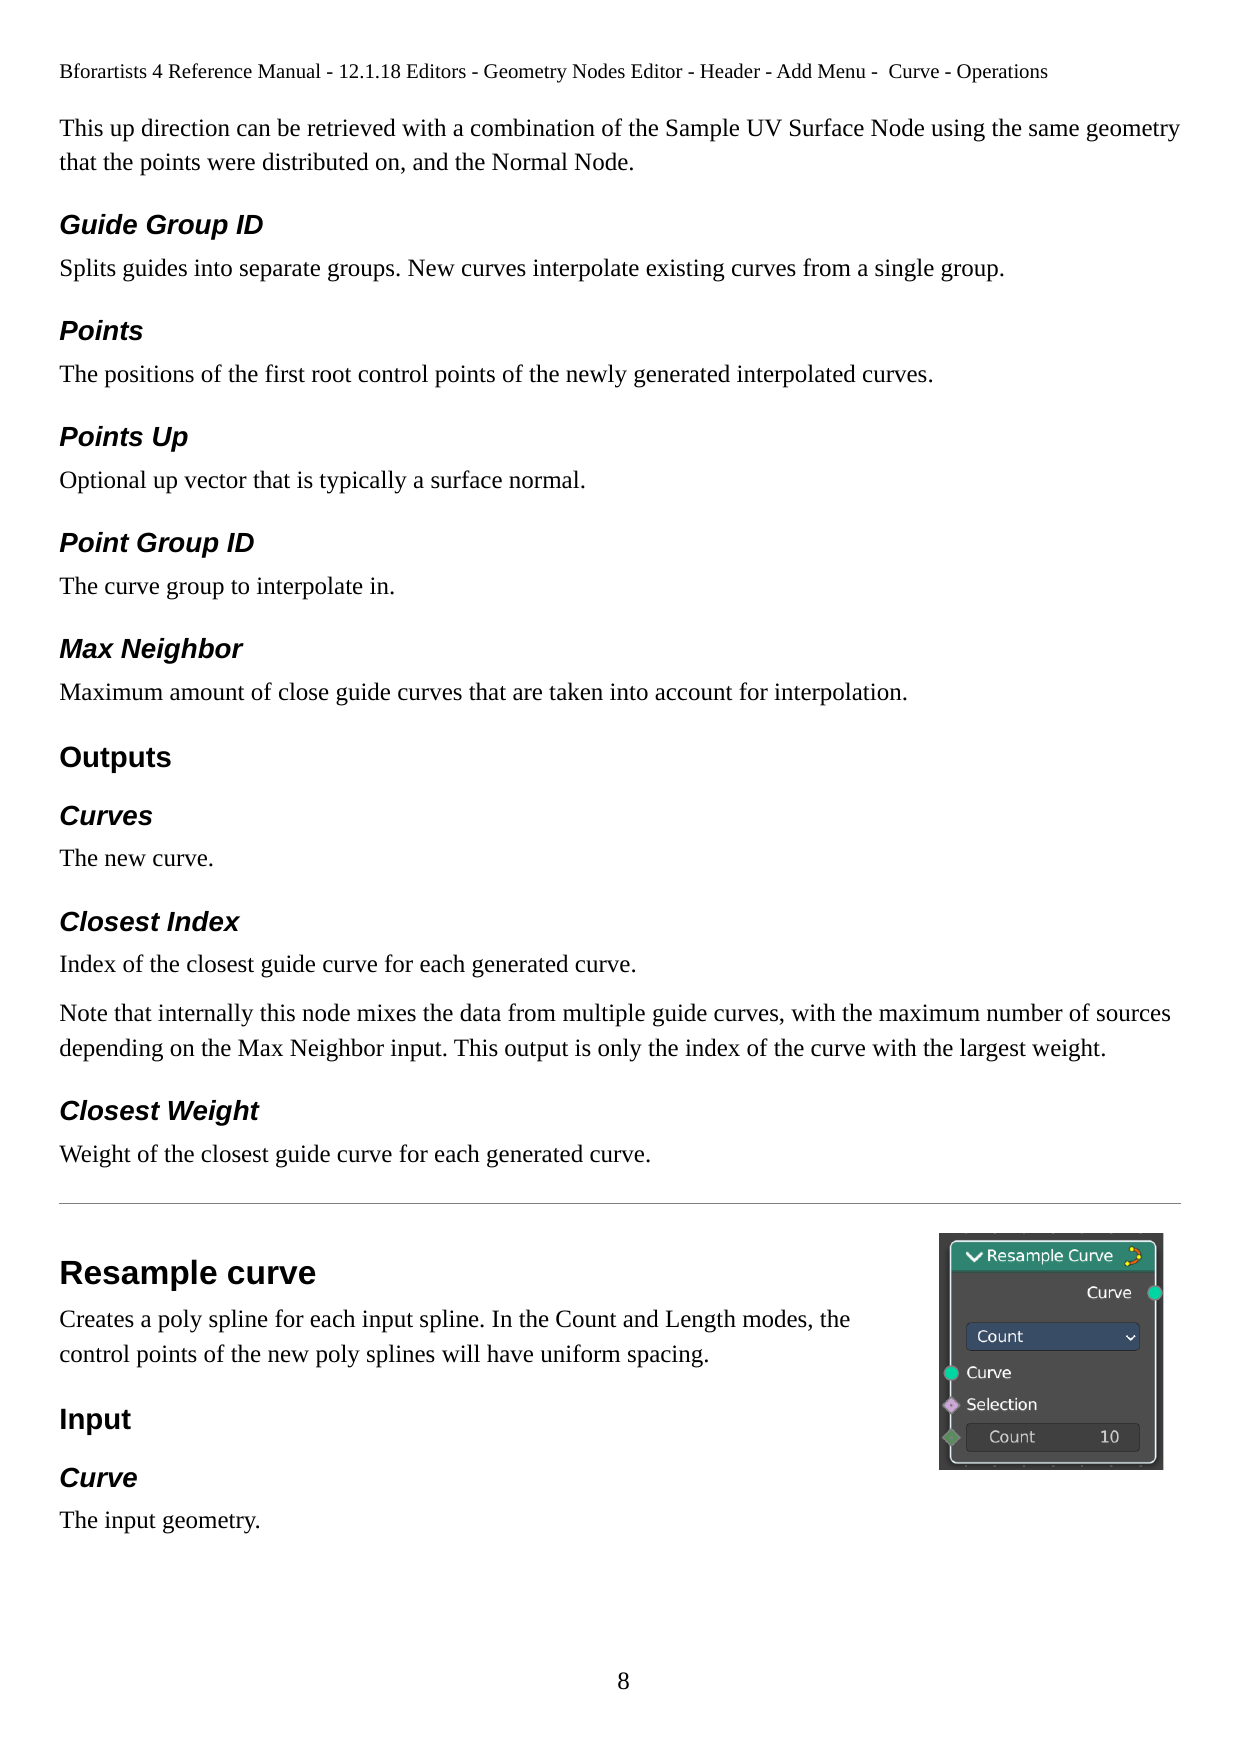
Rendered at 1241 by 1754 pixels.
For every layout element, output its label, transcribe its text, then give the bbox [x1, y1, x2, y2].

text Maximum amount of close guide curves that are taken into account for interpolation. [59, 677, 1181, 706]
text Index of the closest guide curve for each generated curve. [59, 949, 1181, 978]
subtitle Resample curve [59, 1253, 939, 1292]
subtitle Input [59, 1402, 939, 1436]
subtitle Outputs [59, 740, 1181, 774]
subtitle Curves [59, 799, 1181, 831]
text The curve group to interpolate in. [59, 571, 1181, 599]
subtitle Point Group ID [59, 526, 1181, 558]
subtitle [1164, 1253, 1181, 1292]
subtitle Curve [59, 1461, 1181, 1493]
subtitle Closest Index [59, 905, 1181, 937]
text Weight of the closest guide curve for each generated curve. [59, 1139, 1181, 1168]
subtitle Max Neighbor [59, 632, 1181, 664]
text The positions of the first root control points of the newly generated interpolated curves. [59, 359, 1181, 388]
text Note that internally this node mixes the data from multiple guide curves, with the maximum number of sources depending on the Max Neighbor input. This output is only the index of the curve with the largest weight. [59, 998, 1181, 1062]
text Splits guides into separate groups. New curves interpolate existing curves from a single group. [59, 253, 1181, 282]
text Optional up vector that is typically a surface normal. [59, 465, 1181, 494]
subtitle Points Up [59, 421, 1181, 452]
subtitle [1164, 1402, 1181, 1436]
subtitle Closest Weight [59, 1094, 1181, 1126]
text The new curve. [59, 843, 1181, 872]
text The input geometry. [59, 1505, 1181, 1534]
text This up direction can be retrieved with a combination of the Sample UV Surface Node using the same geometry that the points were distributed on, and the Normal Node. [59, 113, 1181, 176]
subtitle Points [59, 314, 1181, 346]
text Creates a poly spline for each input spline. In the Count and Length modes, the control points of the new poly splines will have uniform spacing. [59, 1304, 939, 1367]
subtitle Guide Group ID [59, 209, 1181, 241]
picture [939, 1233, 1164, 1470]
